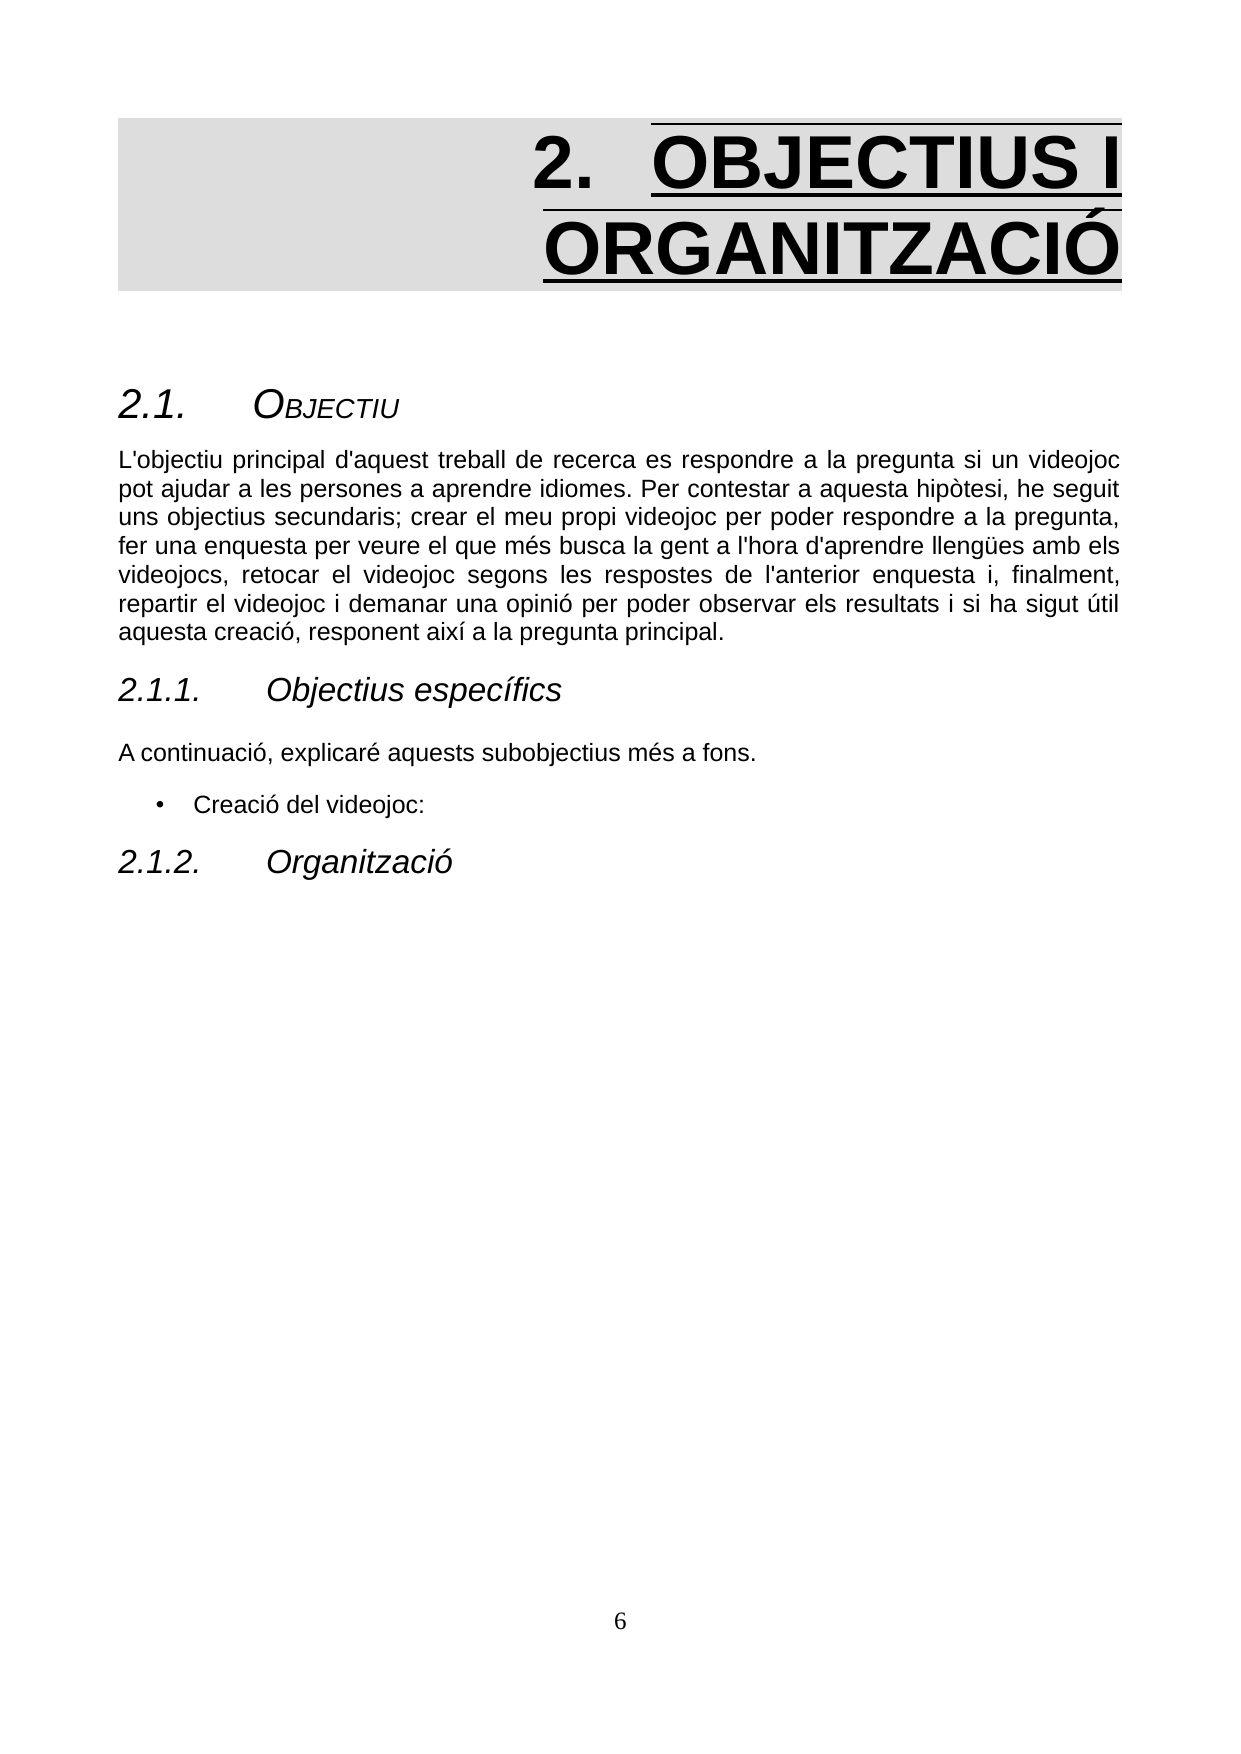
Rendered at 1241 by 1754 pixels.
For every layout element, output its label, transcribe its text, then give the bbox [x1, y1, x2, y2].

text A continuació, explicaré aquests subobjectius més a fons. [118, 738, 1122, 766]
text L'objectiu principal d'aquest treball de recerca es respondre a la pregunta si un videojoc pot ajudar a les persones a aprendre idiomes. Per contestar a aquesta hipòtesi, he seguit uns objectius secundaris; crear el meu propi videojoc per poder respondre a la pregunta, fer una enquesta per veure el que més busca la gent a l'hora d'aprendre llengües amb els videojocs, retocar el videojoc segons les respostes de l'anterior enquesta i, finalment, repartir el videojoc i demanar una opinió per poder observar els resultats i si ha sigut útil aquesta creació, responent així a la pregunta principal. [118, 445, 1122, 646]
subtitle OBJECTIUS I ORGANITZACIÓ [118, 118, 1122, 291]
subtitle Organització [118, 843, 1122, 881]
subtitle Objectius específics [118, 670, 1122, 708]
subtitle Objectiu [118, 379, 1122, 427]
list Creació del videojoc: [156, 790, 1122, 819]
